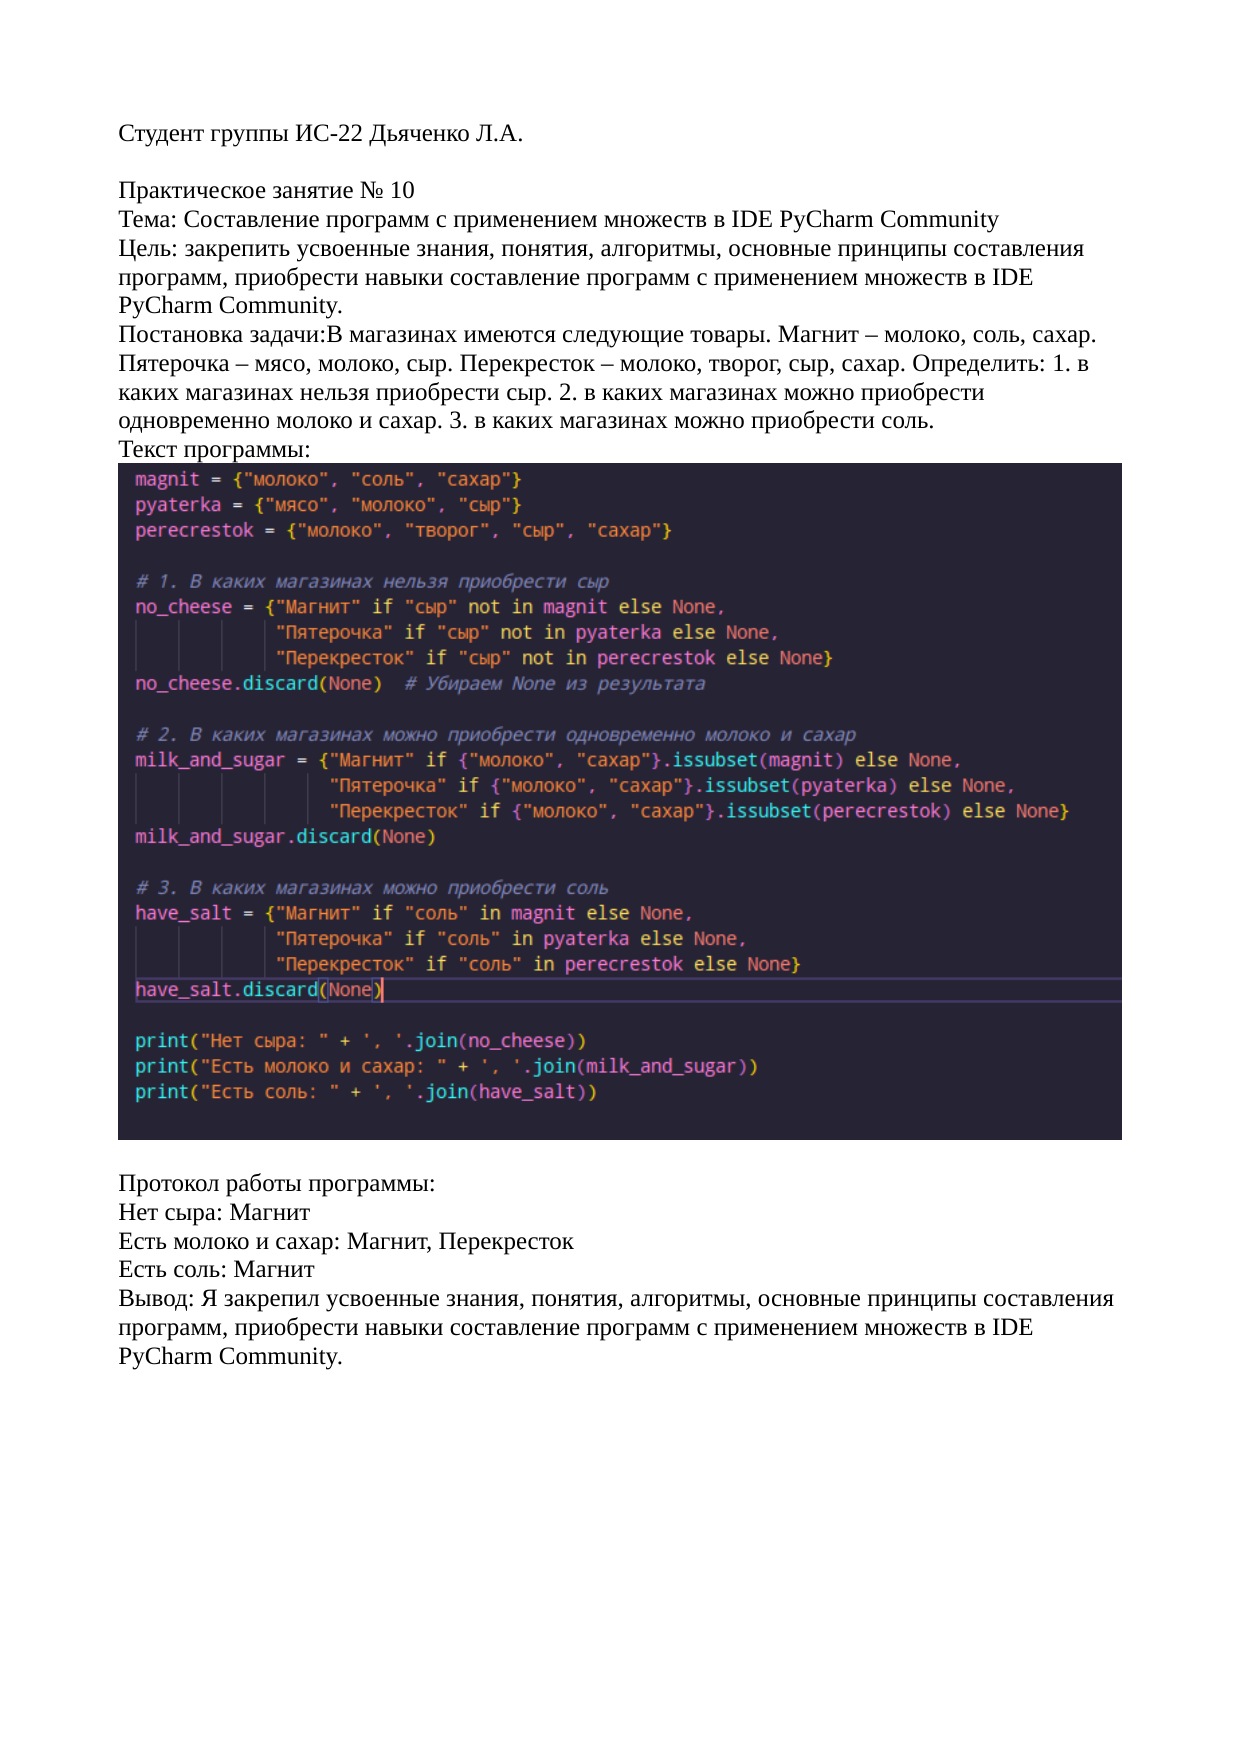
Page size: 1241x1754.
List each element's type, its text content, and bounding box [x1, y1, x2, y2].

text Нет сыра: Магнит [118, 1197, 1122, 1226]
text Цель: закрепить усвоенные знания, понятия, алгоритмы, основные принципы составления программ, приобрести навыки составление программ с применением множеств в IDE PyCharm Community. [118, 233, 1122, 319]
text Тема: Составление программ с применением множеств в IDE PyCharm Community [118, 204, 1122, 233]
text Практическое занятие № 10 [118, 176, 1122, 204]
text Есть соль: Магнит [118, 1254, 1122, 1283]
text Протокол работы программы: [118, 1168, 1122, 1197]
text Есть молоко и сахар: Магнит, Перекресток [118, 1226, 1122, 1254]
text Постановка задачи:В магазинах имеются следующие товары. Магнит – молоко, соль, сахар. Пятерочка – мясо, молоко, сыр. Перекресток – молоко, творог, сыр, сахар. Определить: 1. в каких магазинах нельзя приобрести сыр. 2. в каких магазинах можно приобрести одновременно молоко и сахар. 3. в каких магазинах можно приобрести соль. [118, 319, 1122, 434]
text Вывод: Я закрепил усвоенные знания, понятия, алгоритмы, основные принципы составления программ, приобрести навыки составление программ с применением множеств в IDE PyCharm Community. [118, 1283, 1122, 1369]
text Текст программы: [118, 434, 1122, 463]
text Студент группы ИС-22 Дьяченко Л.А. [118, 118, 1122, 147]
picture [118, 463, 1122, 1140]
